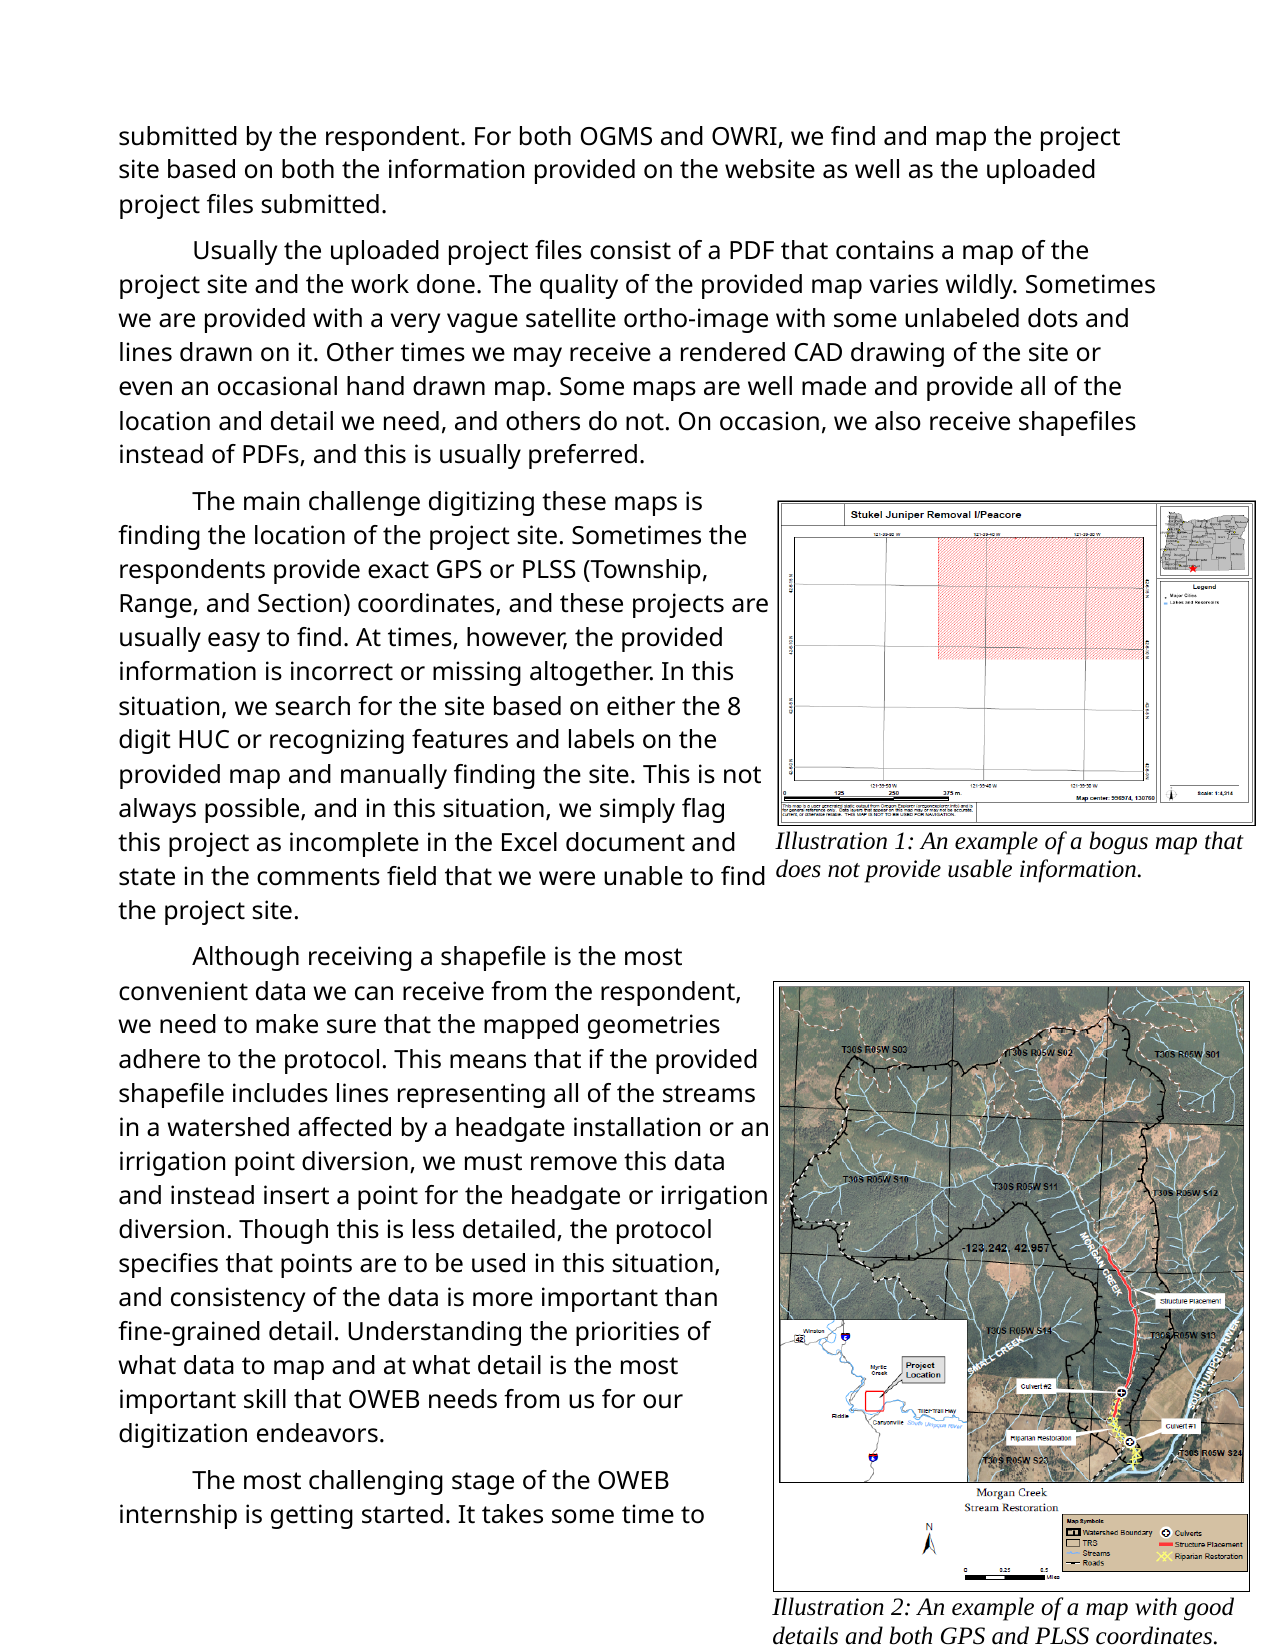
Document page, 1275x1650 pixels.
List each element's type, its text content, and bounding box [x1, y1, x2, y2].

picture [772, 980, 1253, 1593]
text Illustration 1: An example of a bogus map that does not provide usable information. [775, 826, 1257, 883]
text Usually the uploaded project files consist of a PDF that contains a map of the project site and the work done. The quality of the provided map varies wildly. Sometimes we are provided with a very vague satellite ortho-image with some unlabeled dots and lines drawn on it. Other times we may receive a rendered CAD drawing of the site or even an occasional hand drawn map. Some maps are well made and provide all of the location and detail we need, and others do not. On occasion, we also receive shapefiles instead of PDFs, and this is usually preferred. [118, 233, 1157, 471]
text The most challenging stage of the OWEB internship is getting started. It takes some time to [118, 1462, 772, 1531]
picture [775, 499, 1257, 826]
text submitted by the respondent. For both OGMS and OWRI, we find and map the project site based on both the information provided on the website as well as the uploaded project files submitted. [118, 118, 1157, 220]
text Illustration 2: An example of a map with good details and both GPS and PLSS coordinates. [772, 1593, 1253, 1650]
text Although receiving a shapefile is the most convenient data we can receive from the respondent, we need to make sure that the mapped geometries adhere to the protocol. This means that if the provided shapefile includes lines representing all of the streams in a watershed affected by a headgate installation or an irrigation point diversion, we must remove this data and instead insert a point for the headgate or irrigation diversion. Though this is less detailed, the protocol specifies that points are to be used in this situation, and consistency of the data is more important than fine-grained detail. Understanding the priorities of what data to map and at what detail is the most important skill that OWEB needs from us for our digitization endeavors. [118, 939, 1253, 1450]
text The main challenge digitizing these maps is finding the location of the project site. Sometimes the respondents provide exact GPS or PLSS (Township, Range, and Section) coordinates, and these projects are usually easy to find. At times, however, the provided information is incorrect or missing altogether. In this situation, we search for the site based on either the 8 digit HUC or recognizing features and labels on the provided map and manually finding the site. This is not always possible, and in this situation, we simply flag this project as incomplete in the Excel document and state in the comments field that we were unable to find the project site. [118, 484, 1257, 927]
